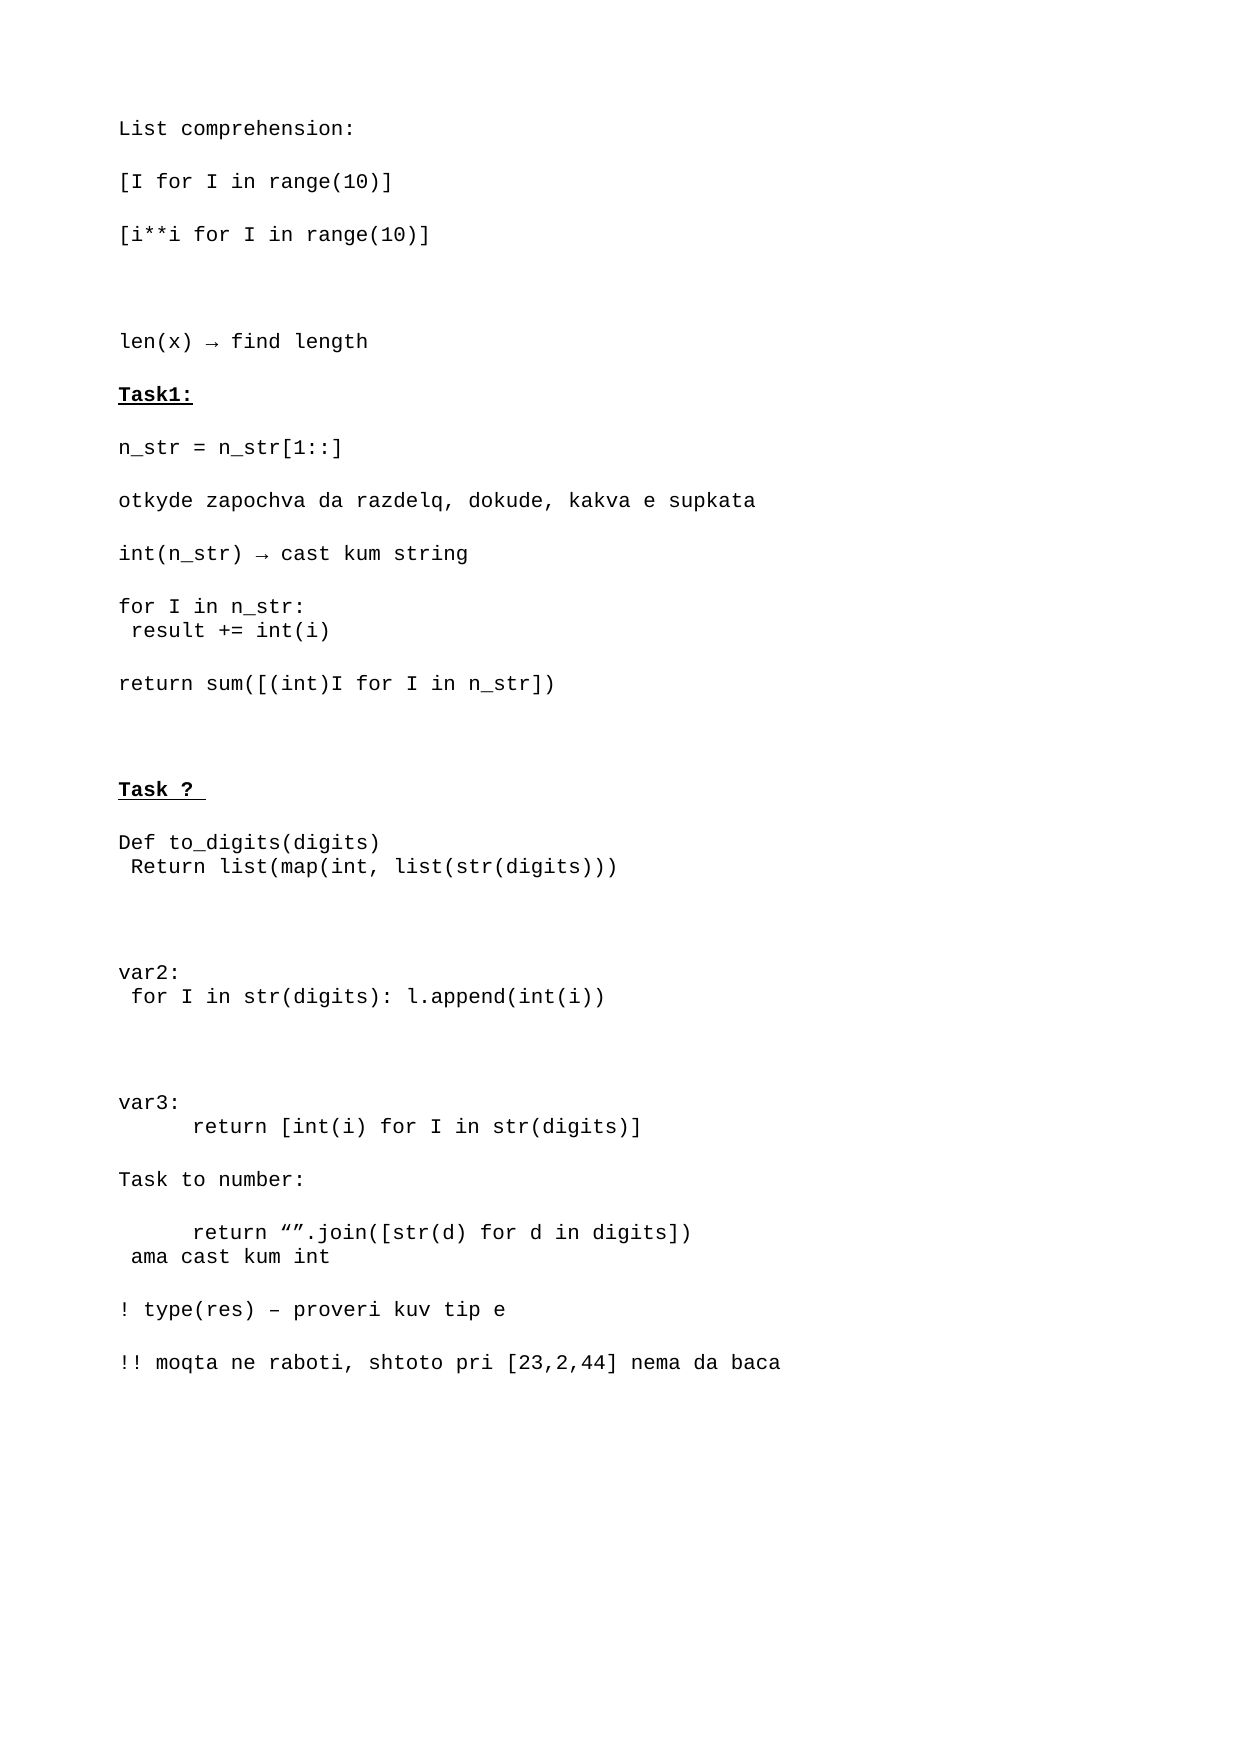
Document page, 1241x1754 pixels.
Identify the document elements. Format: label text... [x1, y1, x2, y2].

text [i**i for I in range(10)] [118, 224, 1122, 248]
text otkyde zapochva da razdelq, dokude, kakva e supkata [118, 490, 1122, 514]
text Task to number: [118, 1169, 1122, 1193]
text !! moqta ne raboti, shtoto pri [23,2,44] nema da baca [118, 1352, 1122, 1376]
text Task ? [118, 779, 1122, 803]
text len(x) → find length [118, 331, 1122, 354]
text Task1: [118, 384, 1122, 407]
text [I for I in range(10)] [118, 171, 1122, 195]
text return sum([(int)I for I in n_str]) [118, 673, 1122, 697]
text return “”.join([str(d) for d in digits]) ama cast kum int [118, 1222, 1122, 1269]
text n_str = n_str[1::] [118, 437, 1122, 461]
text int(n_str) → cast kum string [118, 543, 1122, 567]
text List comprehension: [118, 118, 1122, 142]
text var3: return [int(i) for I in str(digits)] [118, 1092, 1122, 1139]
text Def to_digits(digits) Return list(map(int, list(str(digits))) [118, 832, 1122, 880]
text for I in n_str: result += int(i) [118, 596, 1122, 643]
text ! type(res) – proveri kuv tip e [118, 1299, 1122, 1322]
text var2: for I in str(digits): l.append(int(i)) [118, 962, 1122, 1009]
